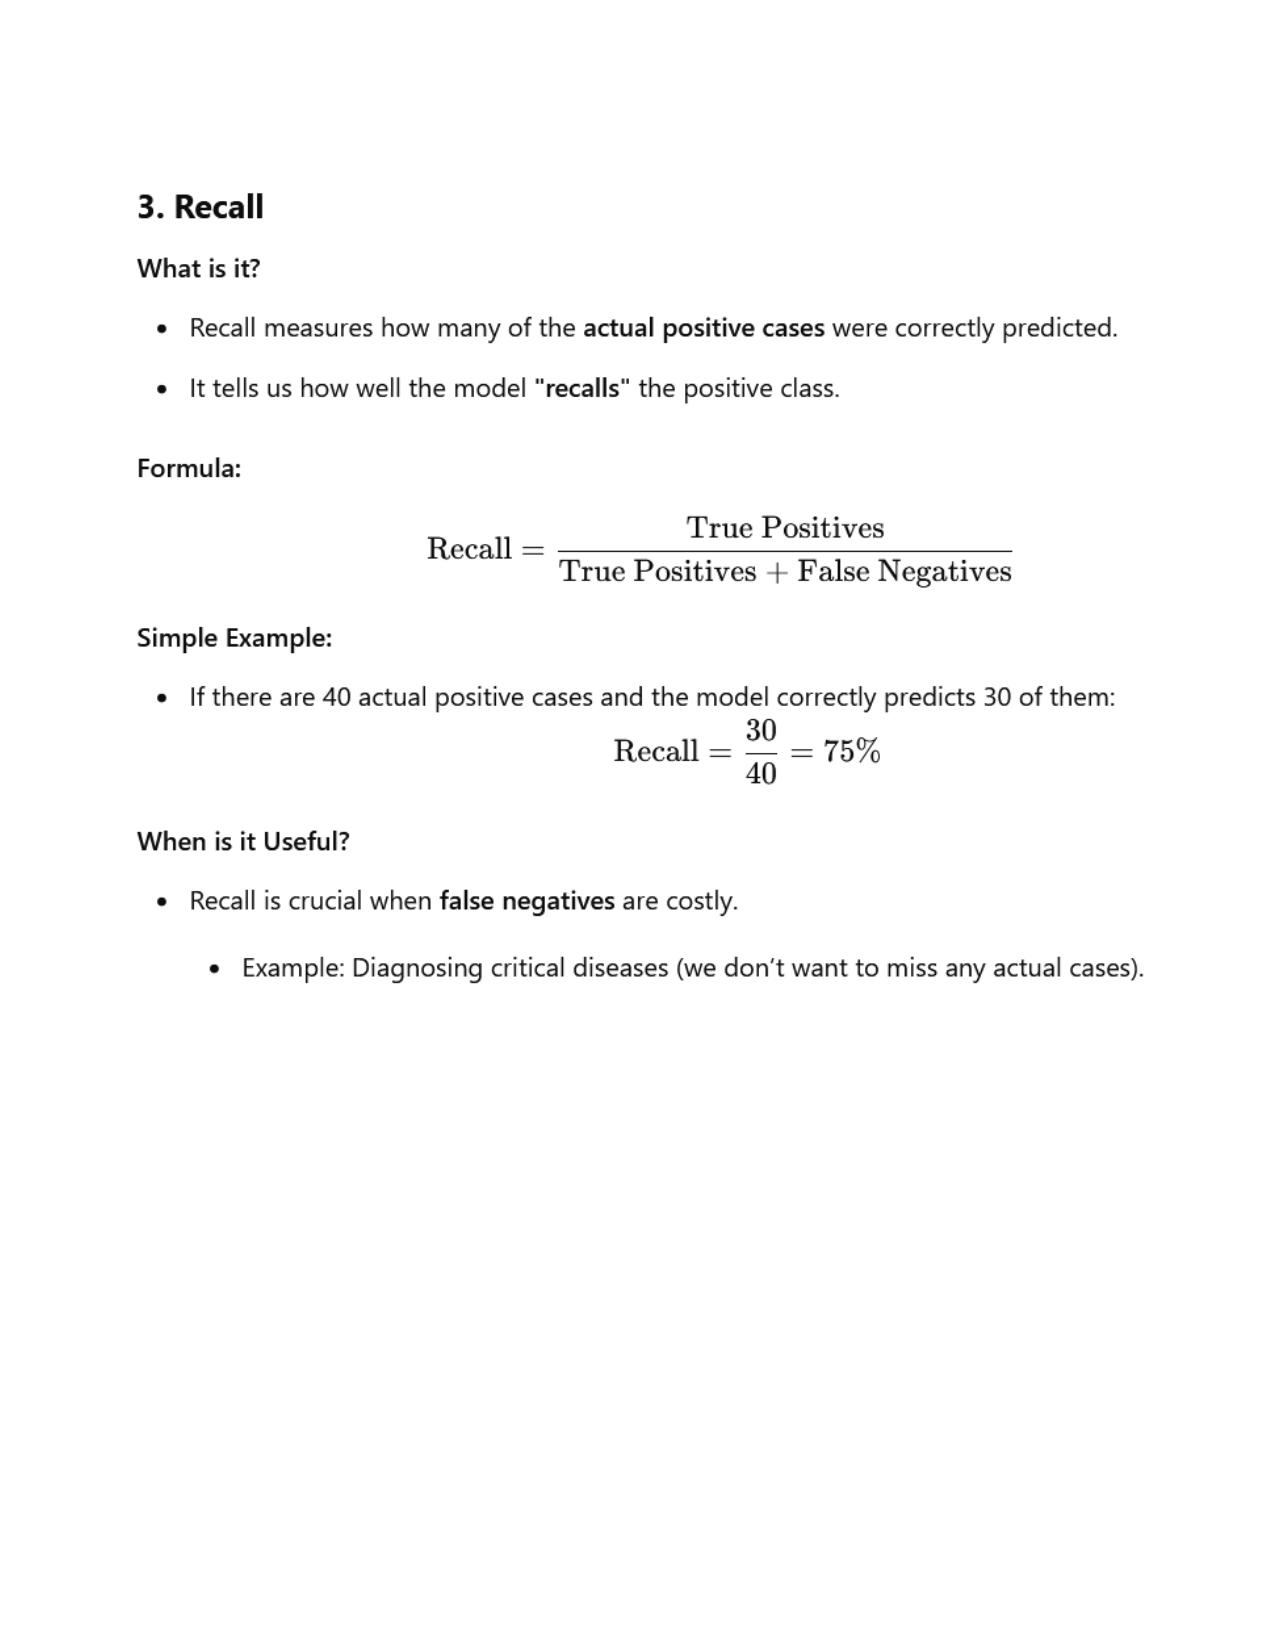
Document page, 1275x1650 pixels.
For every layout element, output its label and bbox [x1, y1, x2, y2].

picture [118, 175, 1157, 999]
